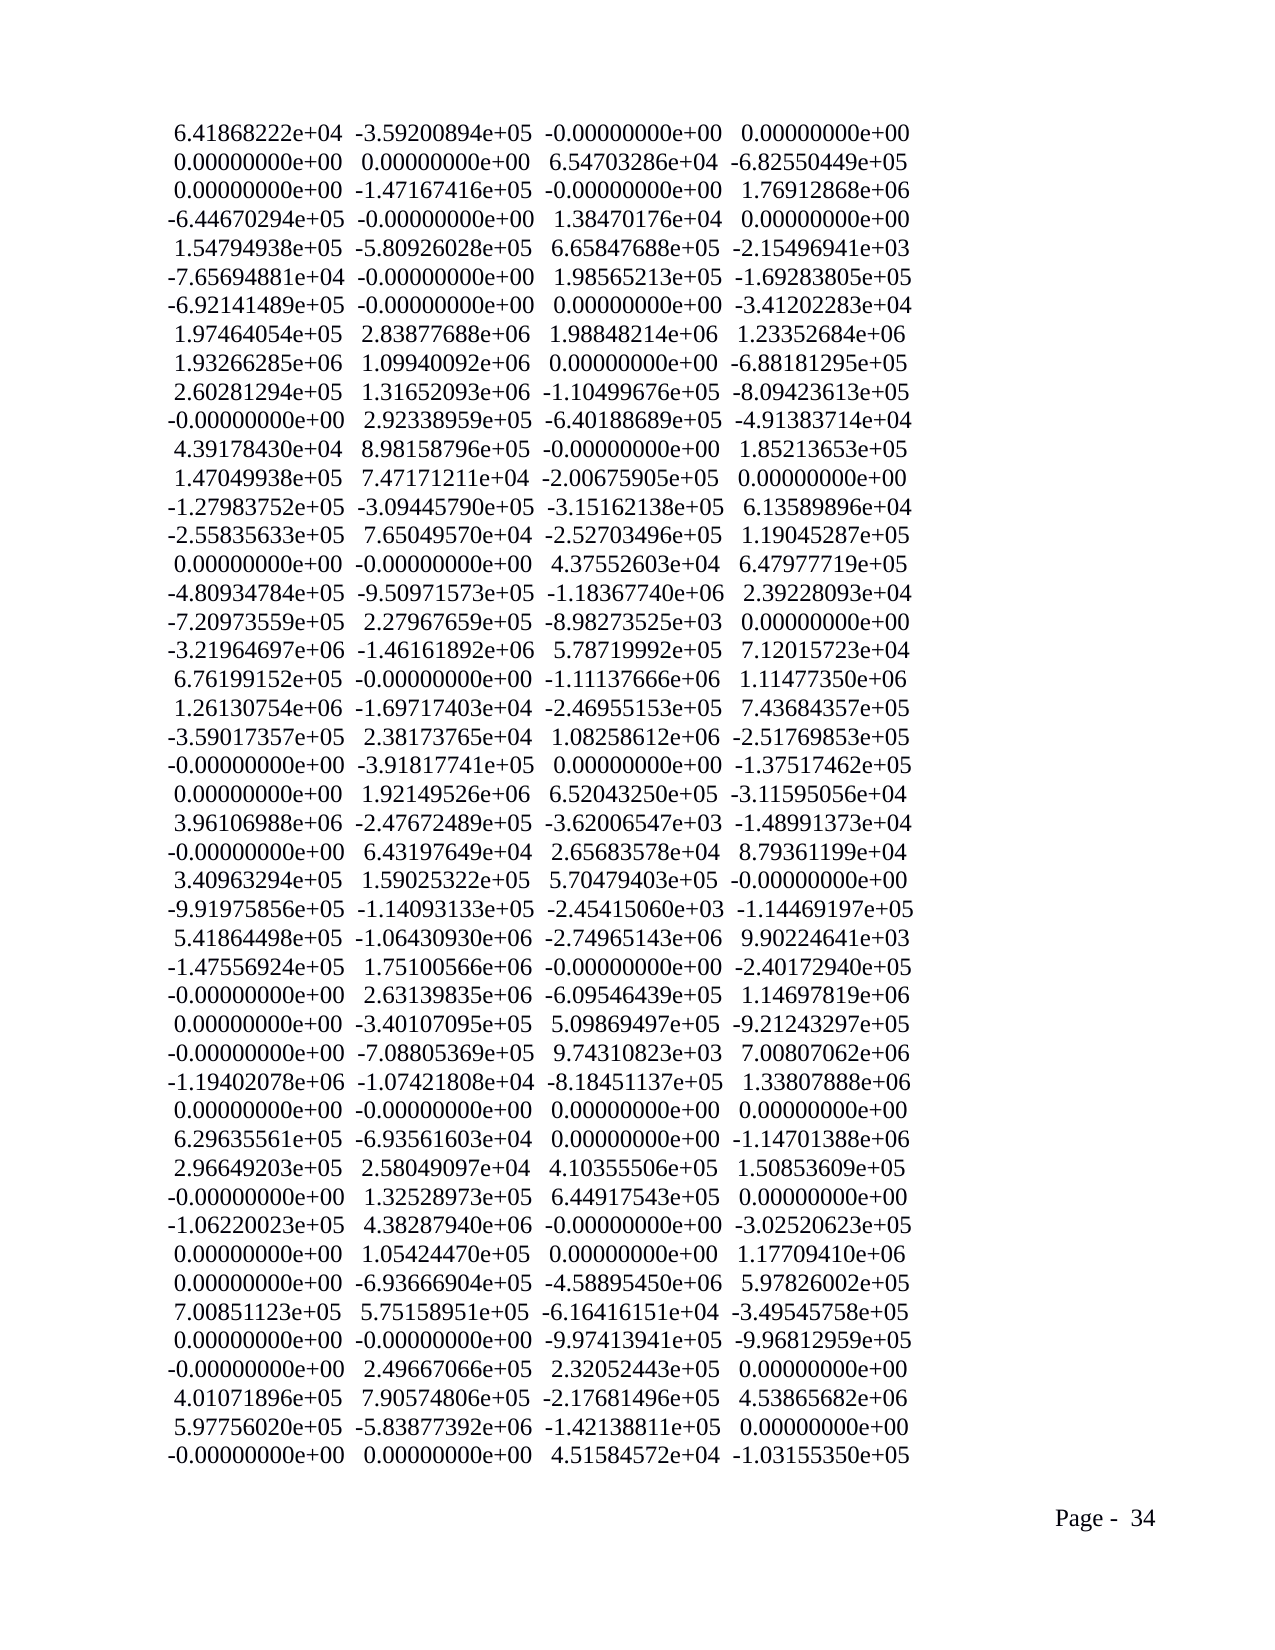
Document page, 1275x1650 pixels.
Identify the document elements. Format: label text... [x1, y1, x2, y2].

text 7.00851123e+05 5.75158951e+05 -6.16416151e+04 -3.49545758e+05 [155, 1297, 1157, 1326]
text 0.00000000e+00 -6.93666904e+05 -4.58895450e+06 5.97826002e+05 [155, 1268, 1157, 1297]
text -0.00000000e+00 6.43197649e+04 2.65683578e+04 8.79361199e+04 [155, 837, 1157, 866]
text -3.59017357e+05 2.38173765e+04 1.08258612e+06 -2.51769853e+05 [155, 722, 1157, 751]
text 0.00000000e+00 0.00000000e+00 6.54703286e+04 -6.82550449e+05 [155, 147, 1157, 176]
text -7.65694881e+04 -0.00000000e+00 1.98565213e+05 -1.69283805e+05 [155, 262, 1157, 291]
text 0.00000000e+00 -1.47167416e+05 -0.00000000e+00 1.76912868e+06 [155, 176, 1157, 204]
text -1.19402078e+06 -1.07421808e+04 -8.18451137e+05 1.33807888e+06 [155, 1067, 1157, 1096]
text -1.06220023e+05 4.38287940e+06 -0.00000000e+00 -3.02520623e+05 [155, 1211, 1157, 1239]
text 3.96106988e+06 -2.47672489e+05 -3.62006547e+03 -1.48991373e+04 [155, 808, 1157, 837]
text -0.00000000e+00 2.49667066e+05 2.32052443e+05 0.00000000e+00 [155, 1354, 1157, 1383]
text 0.00000000e+00 -0.00000000e+00 -9.97413941e+05 -9.96812959e+05 [155, 1326, 1157, 1354]
text 0.00000000e+00 1.92149526e+06 6.52043250e+05 -3.11595056e+04 [155, 779, 1157, 808]
text -1.47556924e+05 1.75100566e+06 -0.00000000e+00 -2.40172940e+05 [155, 952, 1157, 981]
text -3.21964697e+06 -1.46161892e+06 5.78719992e+05 7.12015723e+04 [155, 636, 1157, 664]
text 1.54794938e+05 -5.80926028e+05 6.65847688e+05 -2.15496941e+03 [155, 233, 1157, 262]
text -9.91975856e+05 -1.14093133e+05 -2.45415060e+03 -1.14469197e+05 [155, 894, 1157, 923]
text 1.26130754e+06 -1.69717403e+04 -2.46955153e+05 7.43684357e+05 [155, 693, 1157, 722]
text 6.41868222e+04 -3.59200894e+05 -0.00000000e+00 0.00000000e+00 [155, 118, 1157, 147]
text -6.92141489e+05 -0.00000000e+00 0.00000000e+00 -3.41202283e+04 [155, 291, 1157, 319]
text 2.60281294e+05 1.31652093e+06 -1.10499676e+05 -8.09423613e+05 [155, 377, 1157, 406]
text -1.27983752e+05 -3.09445790e+05 -3.15162138e+05 6.13589896e+04 [155, 492, 1157, 521]
text -0.00000000e+00 -7.08805369e+05 9.74310823e+03 7.00807062e+06 [155, 1038, 1157, 1067]
text -2.55835633e+05 7.65049570e+04 -2.52703496e+05 1.19045287e+05 [155, 521, 1157, 549]
text 6.29635561e+05 -6.93561603e+04 0.00000000e+00 -1.14701388e+06 [155, 1124, 1157, 1153]
text 3.40963294e+05 1.59025322e+05 5.70479403e+05 -0.00000000e+00 [155, 866, 1157, 894]
text 0.00000000e+00 -0.00000000e+00 0.00000000e+00 0.00000000e+00 [155, 1096, 1157, 1124]
text 5.41864498e+05 -1.06430930e+06 -2.74965143e+06 9.90224641e+03 [155, 923, 1157, 952]
text 6.76199152e+05 -0.00000000e+00 -1.11137666e+06 1.11477350e+06 [155, 664, 1157, 693]
text -0.00000000e+00 -3.91817741e+05 0.00000000e+00 -1.37517462e+05 [155, 751, 1157, 779]
text 1.93266285e+06 1.09940092e+06 0.00000000e+00 -6.88181295e+05 [155, 348, 1157, 377]
text 4.01071896e+05 7.90574806e+05 -2.17681496e+05 4.53865682e+06 [155, 1383, 1157, 1412]
text -4.80934784e+05 -9.50971573e+05 -1.18367740e+06 2.39228093e+04 [155, 578, 1157, 607]
text 4.39178430e+04 8.98158796e+05 -0.00000000e+00 1.85213653e+05 [155, 434, 1157, 463]
text -0.00000000e+00 2.92338959e+05 -6.40188689e+05 -4.91383714e+04 [155, 406, 1157, 434]
text -0.00000000e+00 2.63139835e+06 -6.09546439e+05 1.14697819e+06 [155, 981, 1157, 1009]
text 1.97464054e+05 2.83877688e+06 1.98848214e+06 1.23352684e+06 [155, 319, 1157, 348]
text 2.96649203e+05 2.58049097e+04 4.10355506e+05 1.50853609e+05 [155, 1153, 1157, 1182]
text 1.47049938e+05 7.47171211e+04 -2.00675905e+05 0.00000000e+00 [155, 463, 1157, 492]
text 5.97756020e+05 -5.83877392e+06 -1.42138811e+05 0.00000000e+00 [155, 1412, 1157, 1441]
text -0.00000000e+00 0.00000000e+00 4.51584572e+04 -1.03155350e+05 [155, 1441, 1157, 1469]
text -0.00000000e+00 1.32528973e+05 6.44917543e+05 0.00000000e+00 [155, 1182, 1157, 1211]
text 0.00000000e+00 -0.00000000e+00 4.37552603e+04 6.47977719e+05 [155, 549, 1157, 578]
text 0.00000000e+00 1.05424470e+05 0.00000000e+00 1.17709410e+06 [155, 1239, 1157, 1268]
text -7.20973559e+05 2.27967659e+05 -8.98273525e+03 0.00000000e+00 [155, 607, 1157, 636]
text 0.00000000e+00 -3.40107095e+05 5.09869497e+05 -9.21243297e+05 [155, 1009, 1157, 1038]
text -6.44670294e+05 -0.00000000e+00 1.38470176e+04 0.00000000e+00 [155, 204, 1157, 233]
